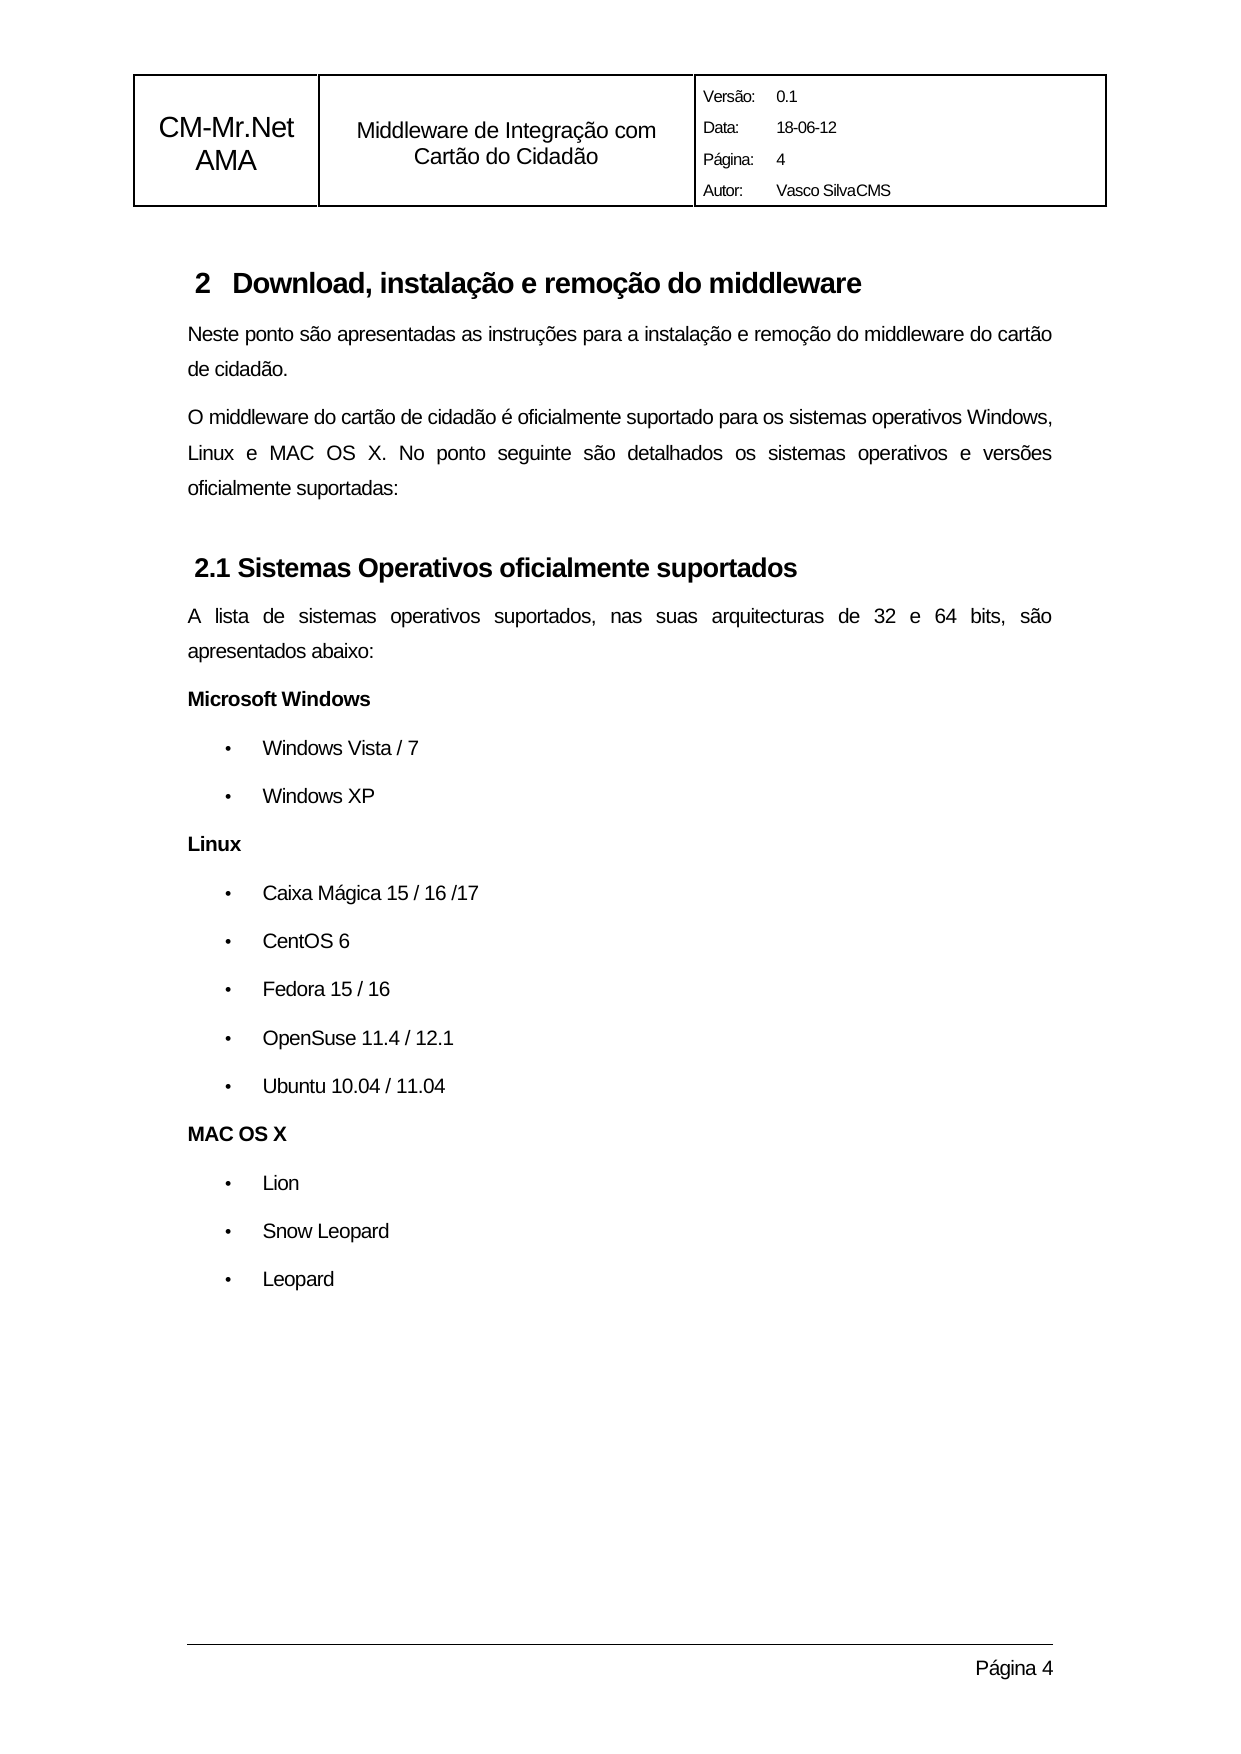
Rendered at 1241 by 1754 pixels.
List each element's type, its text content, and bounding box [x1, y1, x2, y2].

text MAC OS X [187, 1123, 1053, 1146]
list CentOS 6 [225, 929, 1053, 953]
list Windows XP [225, 784, 1053, 808]
text Microsoft Windows [187, 688, 1053, 711]
list Snow Leopard [225, 1219, 1053, 1243]
text A lista de sistemas operativos suportados, nas suas arquitecturas de 32 e 64 bits, são apresentados abaixo: [187, 604, 1053, 663]
list Leopard [225, 1268, 1053, 1291]
list OpenSuse 11.4 / 12.1 [225, 1026, 1053, 1050]
text Neste ponto são apresentadas as instruções para a instalação e remoção do middleware do cartão de cidadão. [187, 322, 1053, 381]
list Ubuntu 10.04 / 11.04 [225, 1074, 1053, 1098]
list Caixa Mágica 15 / 16 /17 [225, 881, 1053, 905]
list Lion [225, 1171, 1053, 1195]
text O middleware do cartão de cidadão é oficialmente suportado para os sistemas operativos Windows, Linux e MAC OS X. No ponto seguinte são detalhados os sistemas operativos e versões oficialmente suportadas: [187, 406, 1053, 500]
list Windows Vista / 7 [225, 736, 1053, 760]
list Fedora 15 / 16 [225, 978, 1053, 1001]
text Linux [187, 833, 1053, 856]
subtitle Download, instalação e remoção do middleware [187, 267, 1053, 300]
subtitle Sistemas Operativos oficialmente suportados [187, 553, 1053, 583]
